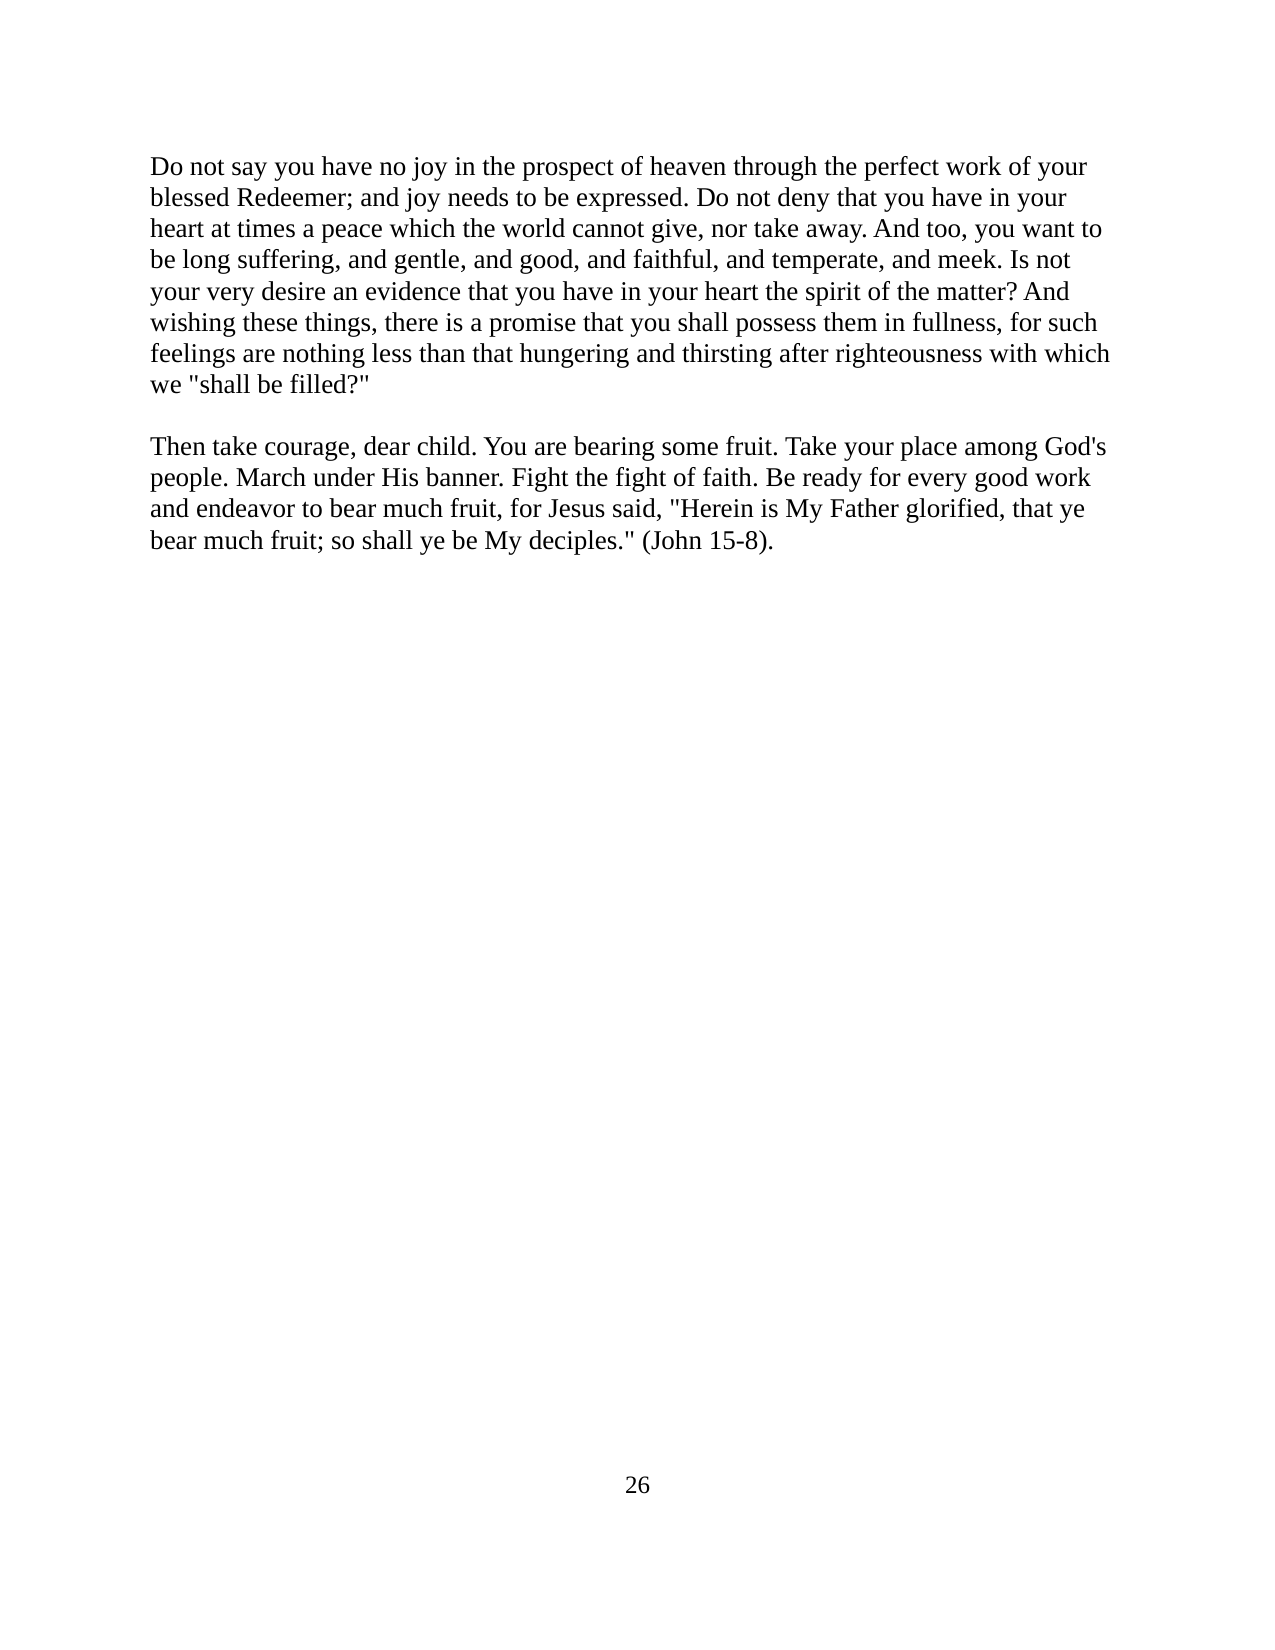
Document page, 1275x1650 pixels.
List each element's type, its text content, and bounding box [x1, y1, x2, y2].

text Then take courage, dear child. You are bearing some fruit. Take your place among God's people. March under His banner. Fight the fight of faith. Be ready for every good work and endeavor to bear much fruit, for Jesus said, "Herein is My Father glorified, that ye bear much fruit; so shall ye be My deciples." (John 15-8). [150, 430, 1125, 555]
text Do not say you have no joy in the prospect of heaven through the perfect work of your blessed Redeemer; and joy needs to be expressed. Do not deny that you have in your heart at times a peace which the world cannot give, nor take away. And too, you want to be long suffering, and gentle, and good, and faithful, and temperate, and meek. Is not your very desire an evidence that you have in your heart the spirit of the matter? And wishing these things, there is a promise that you shall possess them in fullness, for such feelings are nothing less than that hungering and thirsting after righteousness with which we "shall be filled?" [150, 150, 1125, 399]
